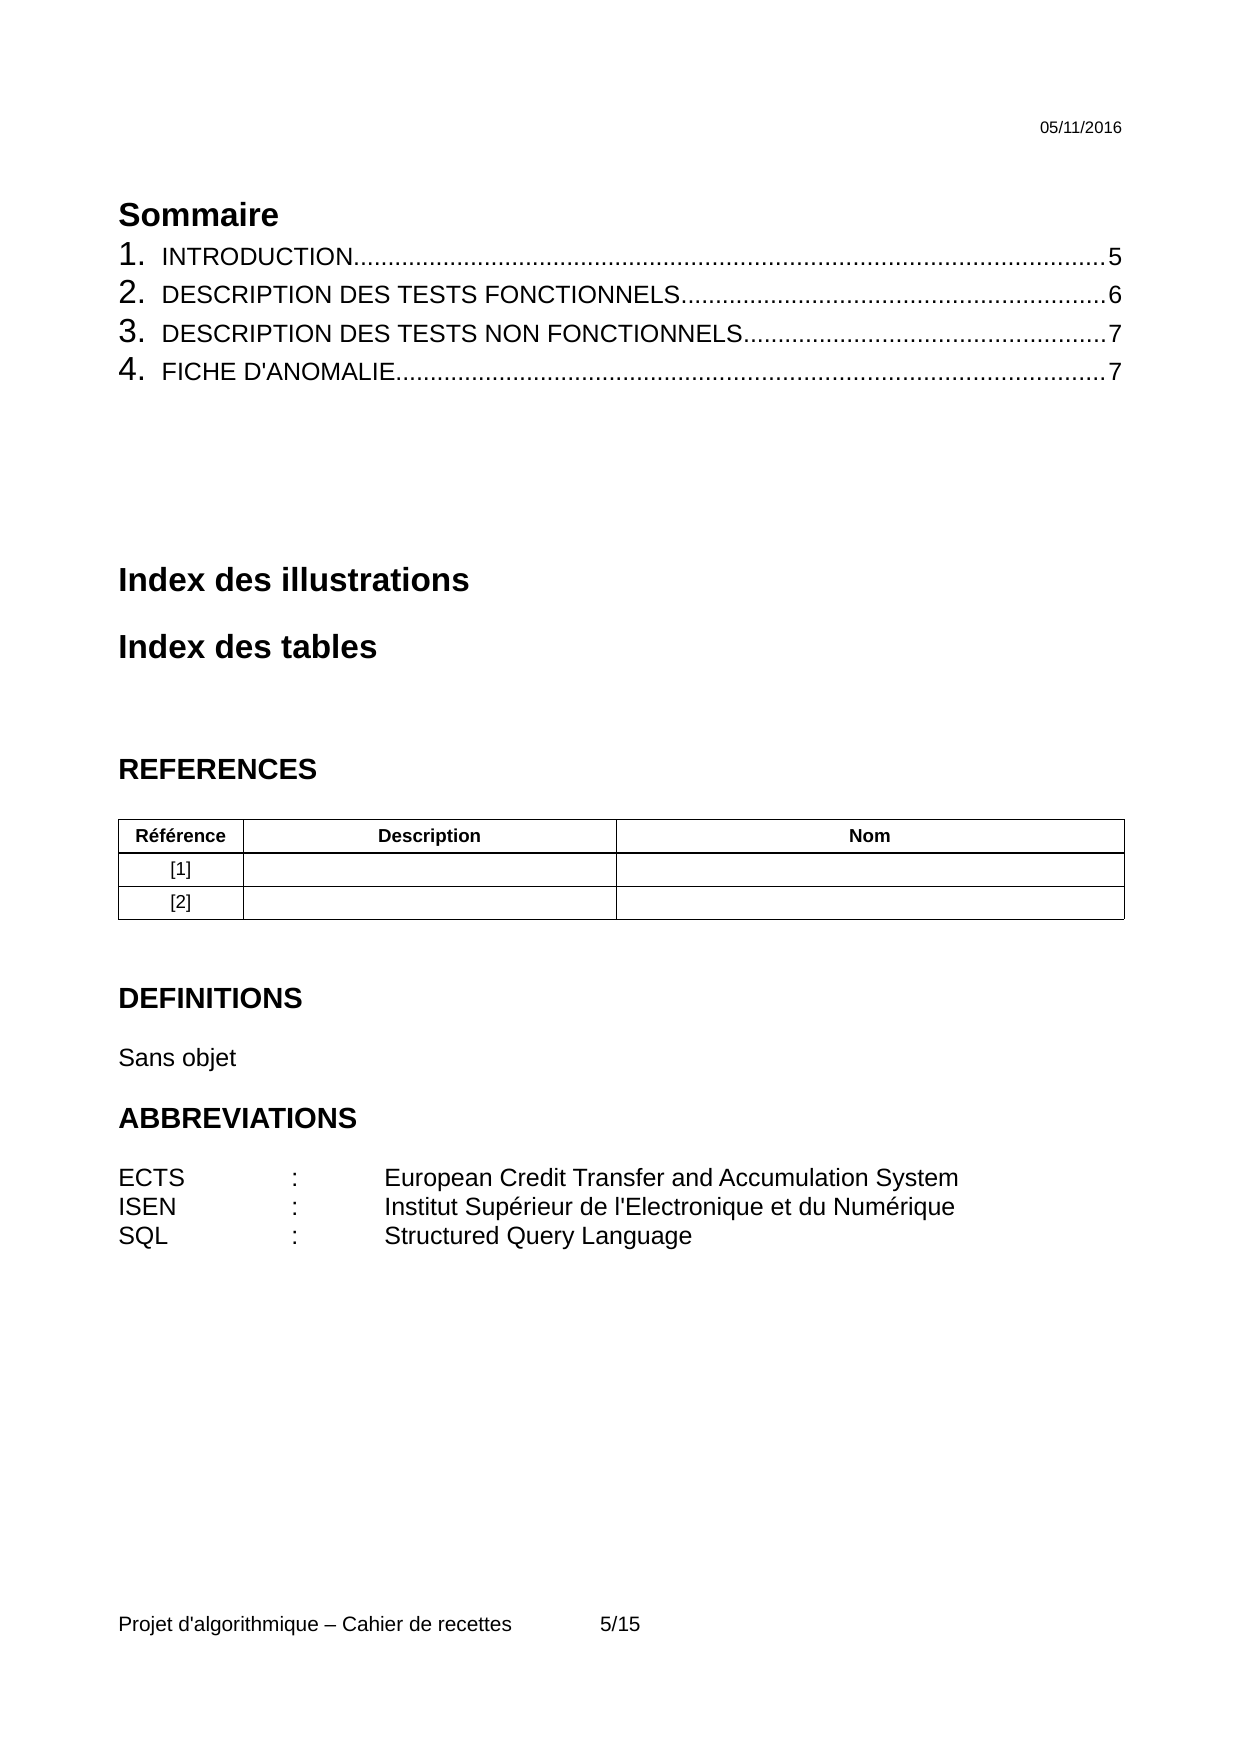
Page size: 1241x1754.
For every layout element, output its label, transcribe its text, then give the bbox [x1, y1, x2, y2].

text REFERENCES [118, 752, 1122, 819]
table_header [1] [119, 854, 243, 886]
table_header Description [244, 820, 616, 852]
text Sans objet [118, 1043, 1122, 1072]
table_header [244, 887, 616, 919]
table_header [244, 854, 616, 886]
list DESCRIPTION DES TESTS NON FONCTIONNELS 7 [118, 311, 1122, 349]
table_header [2] [119, 887, 243, 919]
text ABBREVIATIONS [118, 1101, 1122, 1134]
text DEFINITIONS [118, 981, 1122, 1014]
table_header [617, 887, 1124, 919]
list FICHE D'ANOMALIE 7 [118, 349, 1122, 388]
list INTRODUCTION 5 [118, 234, 1122, 272]
subtitle Index des illustrations [118, 560, 1122, 599]
list DESCRIPTION DES TESTS FONCTIONNELS 6 [118, 272, 1122, 311]
subtitle Index des tables [118, 627, 1122, 666]
table_header Nom [617, 820, 1124, 852]
subtitle Sommaire [118, 196, 1122, 234]
text ECTS : European Credit Transfer and Accumulation System [118, 1163, 1122, 1192]
table_header [617, 854, 1124, 886]
text ISEN : Institut Supérieur de l'Electronique et du Numérique SQL : Structured Query Language [118, 1192, 1122, 1249]
table_header Référence [119, 820, 243, 852]
